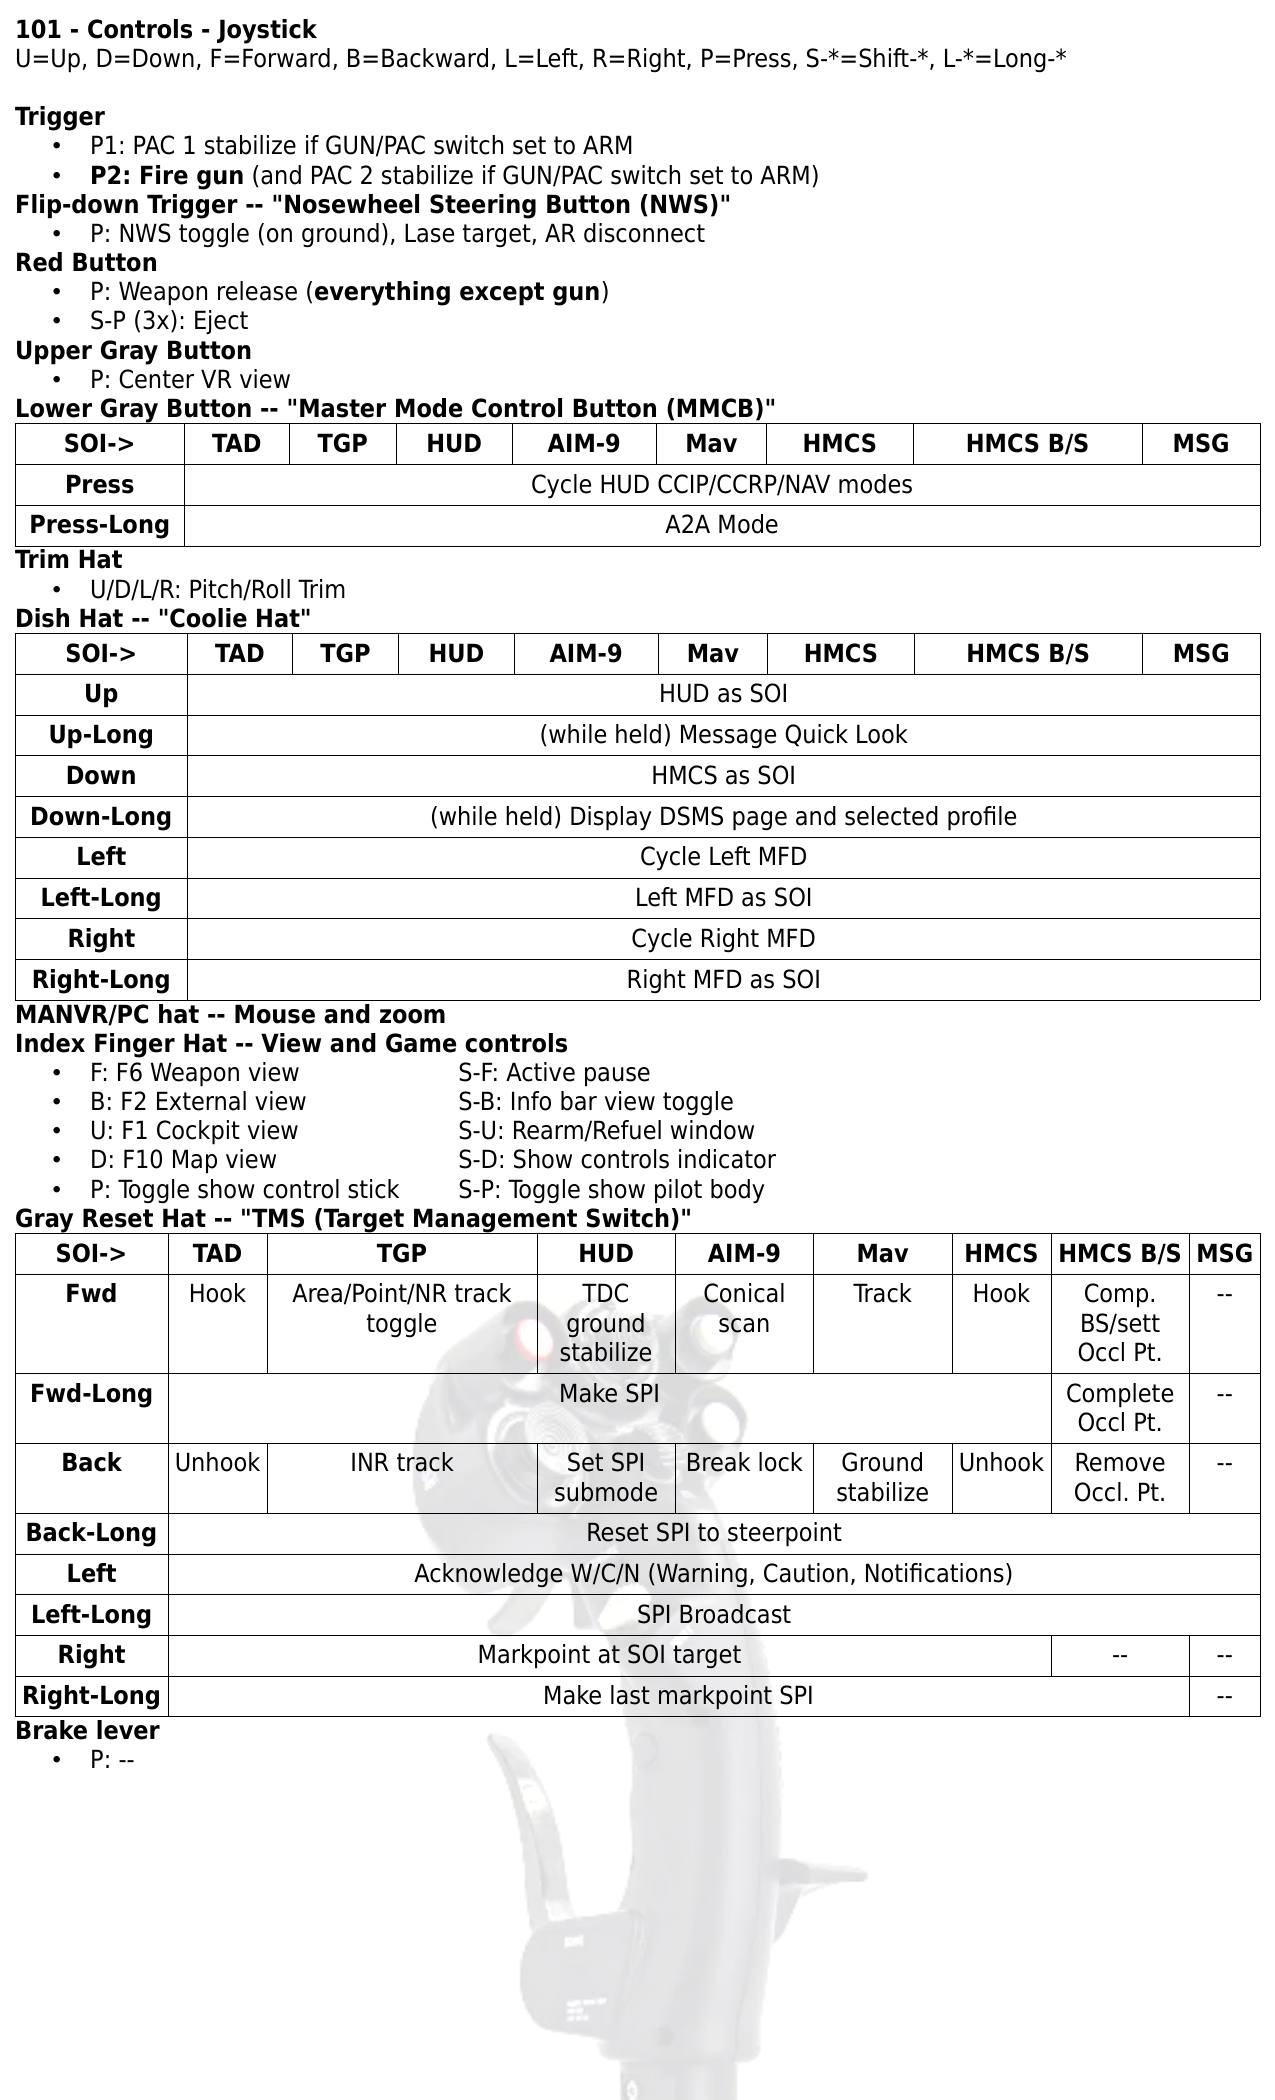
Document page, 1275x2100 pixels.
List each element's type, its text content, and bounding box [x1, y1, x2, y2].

table_cell Right-Long [16, 960, 187, 1000]
list P: Center VR view [52, 365, 1260, 394]
text Lower Gray Button -- "Master Mode Control Button (MMCB)" [15, 394, 1260, 423]
table_cell Make SPI [169, 1374, 388, 1443]
table_header AIM-9 [513, 424, 656, 464]
table_header HMCS [767, 424, 913, 464]
table_cell Right-Long [16, 1677, 168, 1716]
table_cell Hook [169, 1275, 267, 1373]
table_header AIM-9 [515, 634, 658, 674]
table_cell Right [16, 1636, 168, 1676]
list U/D/L/R: Pitch/Roll Trim [52, 575, 1260, 604]
table_cell Fwd [16, 1275, 168, 1373]
table_cell Make SPI [887, 1374, 1051, 1443]
table_cell -- [1190, 1374, 1260, 1443]
list D: F10 Map view S-D: Show controls indicator [52, 1146, 1260, 1175]
table_header Mav [659, 634, 767, 674]
list P: -- [52, 1746, 388, 1775]
table_cell INR track [268, 1444, 388, 1513]
table_cell Left [16, 838, 187, 877]
text U=Up, D=Down, F=Forward, B=Backward, L=Left, R=Right, P=Press, S-*=Shift-*, L-*=Long-* [15, 44, 1260, 73]
table_cell HMCS as SOI [188, 756, 1260, 796]
table_cell Press-Long [16, 506, 184, 546]
table_header AIM-9 [676, 1234, 813, 1274]
table_cell (while held) Message Quick Look [188, 716, 1260, 755]
list P1: PAC 1 stabilize if GUN/PAC switch set to ARM [52, 132, 1260, 161]
list [887, 1746, 1260, 1775]
table_cell Left MFD as SOI [188, 879, 1260, 918]
table_cell Area/Point/NR track toggle [268, 1275, 537, 1373]
table_header TAD [185, 424, 289, 464]
table_cell SPI Broadcast [169, 1595, 388, 1635]
table_header MSG [1143, 424, 1260, 464]
table_cell Back [16, 1444, 168, 1513]
table_header TGP [290, 424, 396, 464]
table_header TGP [293, 634, 398, 674]
list P2: Fire gun (and PAC 2 stabilize if GUN/PAC switch set to ARM) [52, 161, 1260, 190]
table_cell Cycle Left MFD [188, 838, 1260, 877]
table_cell Reset SPI to steerpoint [169, 1514, 388, 1553]
table_header HMCS [953, 1234, 1051, 1274]
table_cell Acknowledge W/C/N (Warning, Caution, Notifications) [169, 1555, 388, 1594]
table_cell Up [16, 675, 187, 714]
table_cell Cycle Right MFD [188, 919, 1260, 959]
table_header HMCS [768, 634, 914, 674]
table_cell Down [16, 756, 187, 796]
table_cell Up-Long [16, 716, 187, 755]
table_cell Left-Long [16, 879, 187, 918]
table_cell -- [1190, 1444, 1260, 1513]
table_cell -- [1190, 1636, 1260, 1676]
table_cell Hook [953, 1275, 1051, 1373]
table_cell -- [1190, 1275, 1260, 1373]
text Dish Hat -- "Coolie Hat" [15, 604, 1260, 633]
list P: Weapon release (everything except gun) [52, 277, 1260, 307]
table_cell Markpoint at SOI target [169, 1636, 388, 1676]
text Trim Hat [15, 547, 1260, 575]
table_header HMCS B/S [915, 634, 1142, 674]
table_cell Make last markpoint SPI [887, 1677, 1189, 1716]
table_cell Cycle HUD CCIP/CCRP/NAV modes [185, 465, 1260, 505]
table_header HMCS B/S [914, 424, 1142, 464]
table_cell Back-Long [16, 1514, 168, 1553]
table_header Mav [657, 424, 766, 464]
table_cell Right [16, 919, 187, 959]
table_cell Press [16, 465, 184, 505]
table_cell Comp. BS/sett Occl Pt. [1052, 1275, 1189, 1373]
table_header HUD [538, 1234, 675, 1274]
text 101 - Controls - Joystick [15, 15, 1260, 44]
list U: F1 Cockpit view S-U: Rearm/Refuel window [52, 1116, 1260, 1146]
table_cell HUD as SOI [188, 675, 1260, 714]
table_cell SPI Broadcast [887, 1595, 1260, 1635]
table_header Mav [814, 1234, 952, 1274]
table_cell -- [1052, 1636, 1189, 1676]
list B: F2 External view S-B: Info bar view toggle [52, 1087, 1260, 1116]
table_cell Left [16, 1555, 168, 1594]
table_cell Make last markpoint SPI [169, 1677, 388, 1716]
table_header SOI-> [16, 1234, 168, 1274]
table_cell Unhook [169, 1444, 267, 1513]
text Trigger [15, 102, 1260, 132]
table_cell Track [814, 1275, 952, 1373]
list S-P (3x): Eject [52, 307, 1260, 336]
text Upper Gray Button [15, 336, 1260, 365]
text Brake lever [15, 1717, 388, 1746]
table_header HMCS B/S [1052, 1234, 1189, 1274]
table_cell Remove Occl. Pt. [1052, 1444, 1189, 1513]
text [887, 1717, 1260, 1746]
table_cell Right MFD as SOI [188, 960, 1260, 1000]
table_header HUD [399, 634, 514, 674]
table_header MSG [1190, 1234, 1260, 1274]
list P: NWS toggle (on ground), Lase target, AR disconnect [52, 219, 1260, 248]
text Gray Reset Hat -- "TMS (Target Management Switch)" [15, 1204, 1260, 1233]
table_cell Down-Long [16, 797, 187, 837]
table_header MSG [1143, 634, 1260, 674]
table_cell (while held) Display DSMS page and selected profile [188, 797, 1260, 837]
table_header TAD [188, 634, 292, 674]
table_header TGP [268, 1234, 537, 1274]
table_header TAD [169, 1234, 267, 1274]
table_cell Ground stabilize [887, 1444, 952, 1513]
table_cell Fwd-Long [16, 1374, 168, 1443]
table_cell Reset SPI to steerpoint [887, 1514, 1260, 1553]
table_cell Complete Occl Pt. [1052, 1374, 1189, 1443]
table_header SOI-> [16, 424, 184, 464]
list P: Toggle show control stick S-P: Toggle show pilot body [52, 1175, 1260, 1204]
table_cell Left-Long [16, 1595, 168, 1635]
table_header HUD [397, 424, 512, 464]
list F: F6 Weapon view S-F: Active pause [52, 1058, 1260, 1087]
table_cell Acknowledge W/C/N (Warning, Caution, Notifications) [887, 1555, 1260, 1594]
table_header SOI-> [16, 634, 187, 674]
table_cell -- [1190, 1677, 1260, 1716]
table_cell A2A Mode [185, 506, 1260, 546]
table_cell Unhook [953, 1444, 1051, 1513]
text MANVR/PC hat -- Mouse and zoom [15, 1001, 1260, 1029]
text Red Button [15, 248, 1260, 277]
table_cell Markpoint at SOI target [887, 1636, 1051, 1676]
text Index Finger Hat -- View and Game controls [15, 1029, 1260, 1058]
text Flip-down Trigger -- "Nosewheel Steering Button (NWS)" [15, 190, 1260, 219]
